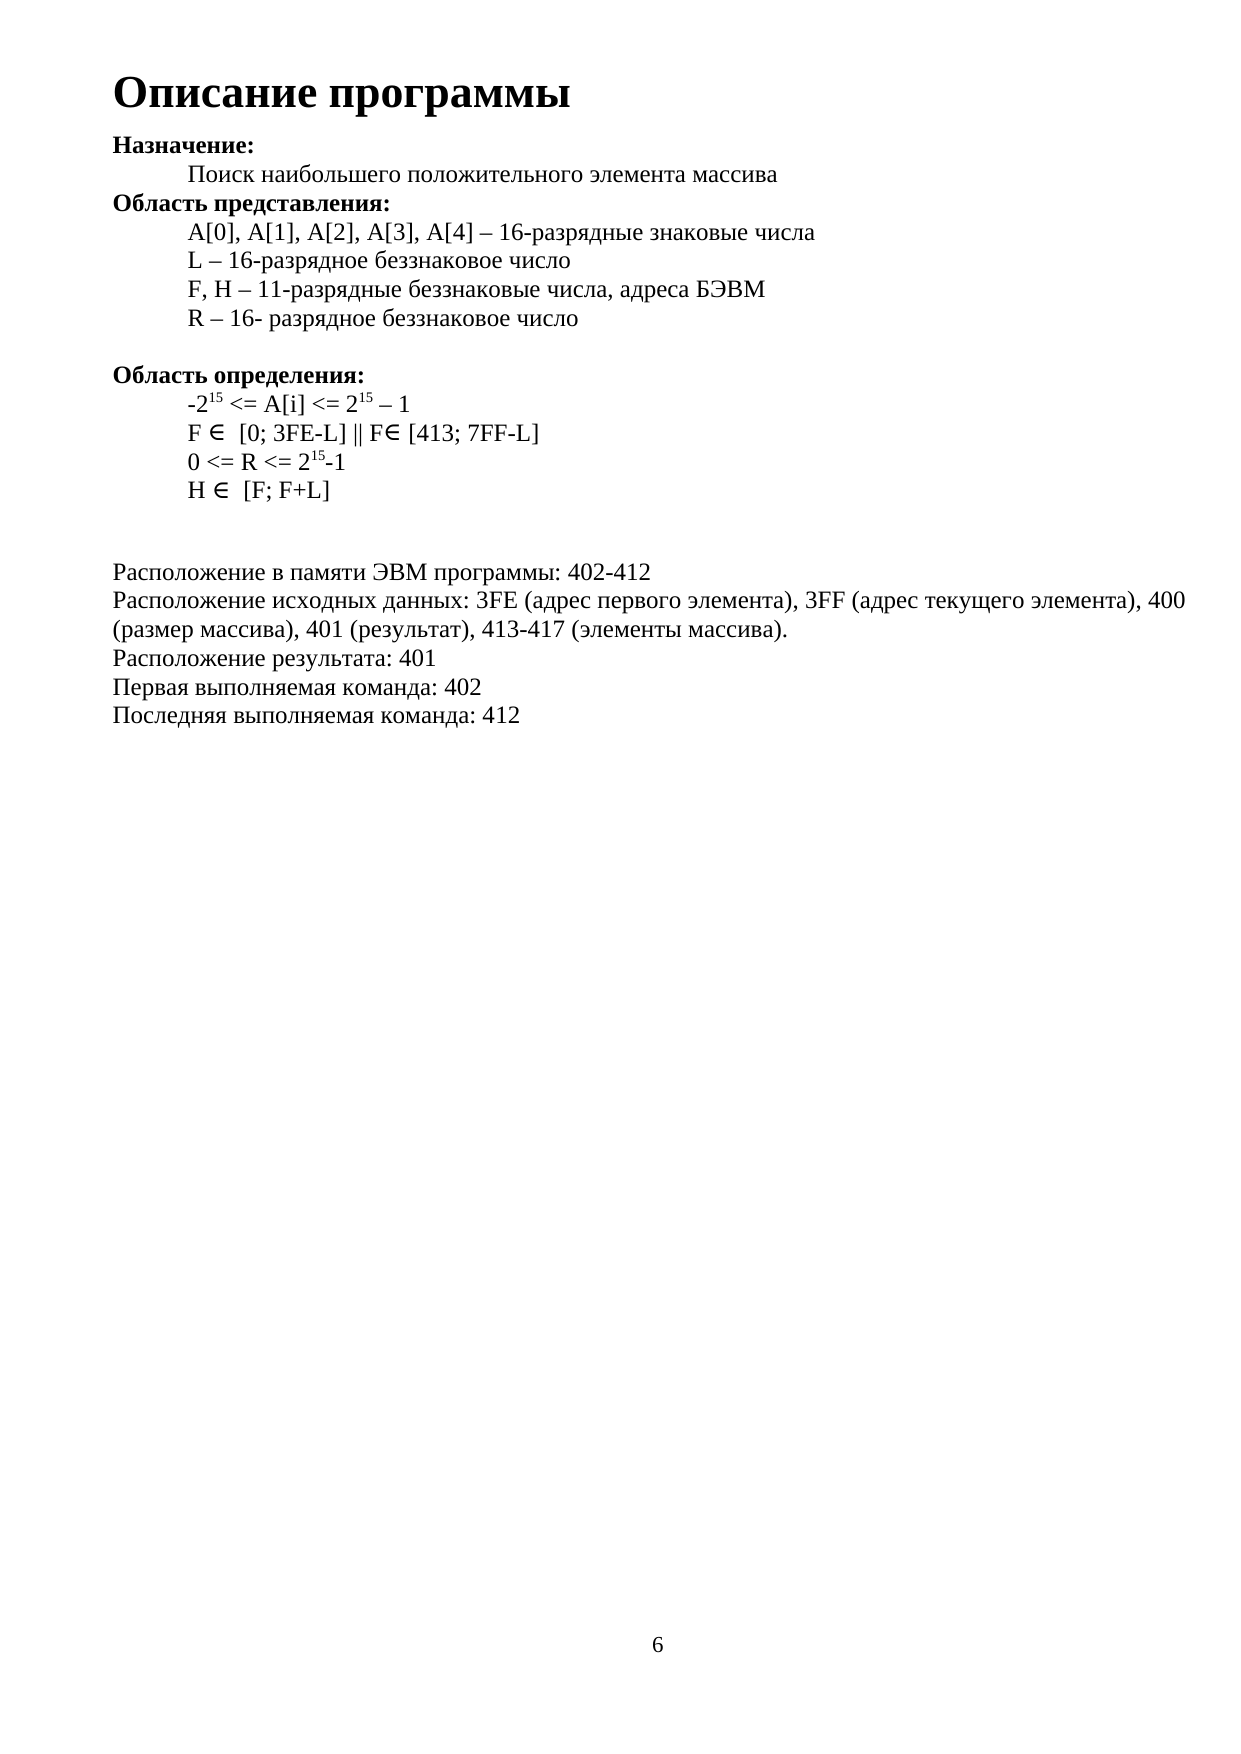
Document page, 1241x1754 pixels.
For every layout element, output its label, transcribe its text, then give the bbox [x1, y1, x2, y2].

text A[0], A[1], A[2], A[3], A[4] – 16-разрядные знаковые числа [112, 217, 1203, 245]
text H [F; F+L] [112, 475, 1203, 504]
text 0 <= R <= 215-1 [112, 447, 1203, 475]
text Область представления: [112, 188, 1203, 217]
text F [0; 3FE-L] || F[413; 7FF-L] [112, 418, 1203, 447]
text Расположение исходных данных: 3FE (адрес первого элемента), 3FF (адрес текущего элемента), 400 (размер массива), 401 (результат), 413-417 (элементы массива). [112, 586, 1203, 643]
subtitle Описание программы [112, 64, 1203, 117]
text Назначение: [112, 130, 1203, 159]
text Расположение результата: 401 [112, 643, 1203, 672]
text R – 16- разрядное беззнаковое число [187, 303, 1203, 332]
text Последняя выполняемая команда: 412 [112, 701, 1203, 729]
text Поиск наибольшего положительного элемента массива [112, 159, 1203, 188]
text F, H – 11-разрядные беззнаковые числа, адреса БЭВМ [187, 274, 1203, 303]
text -215 <= A[i] <= 215 – 1 [112, 389, 1203, 418]
text Расположение в памяти ЭВМ программы: 402-412 [112, 557, 1203, 586]
text Первая выполняемая команда: 402 [112, 672, 1203, 701]
text Область определения: [112, 360, 1203, 389]
text L – 16-разрядное беззнаковое число [187, 245, 1203, 274]
